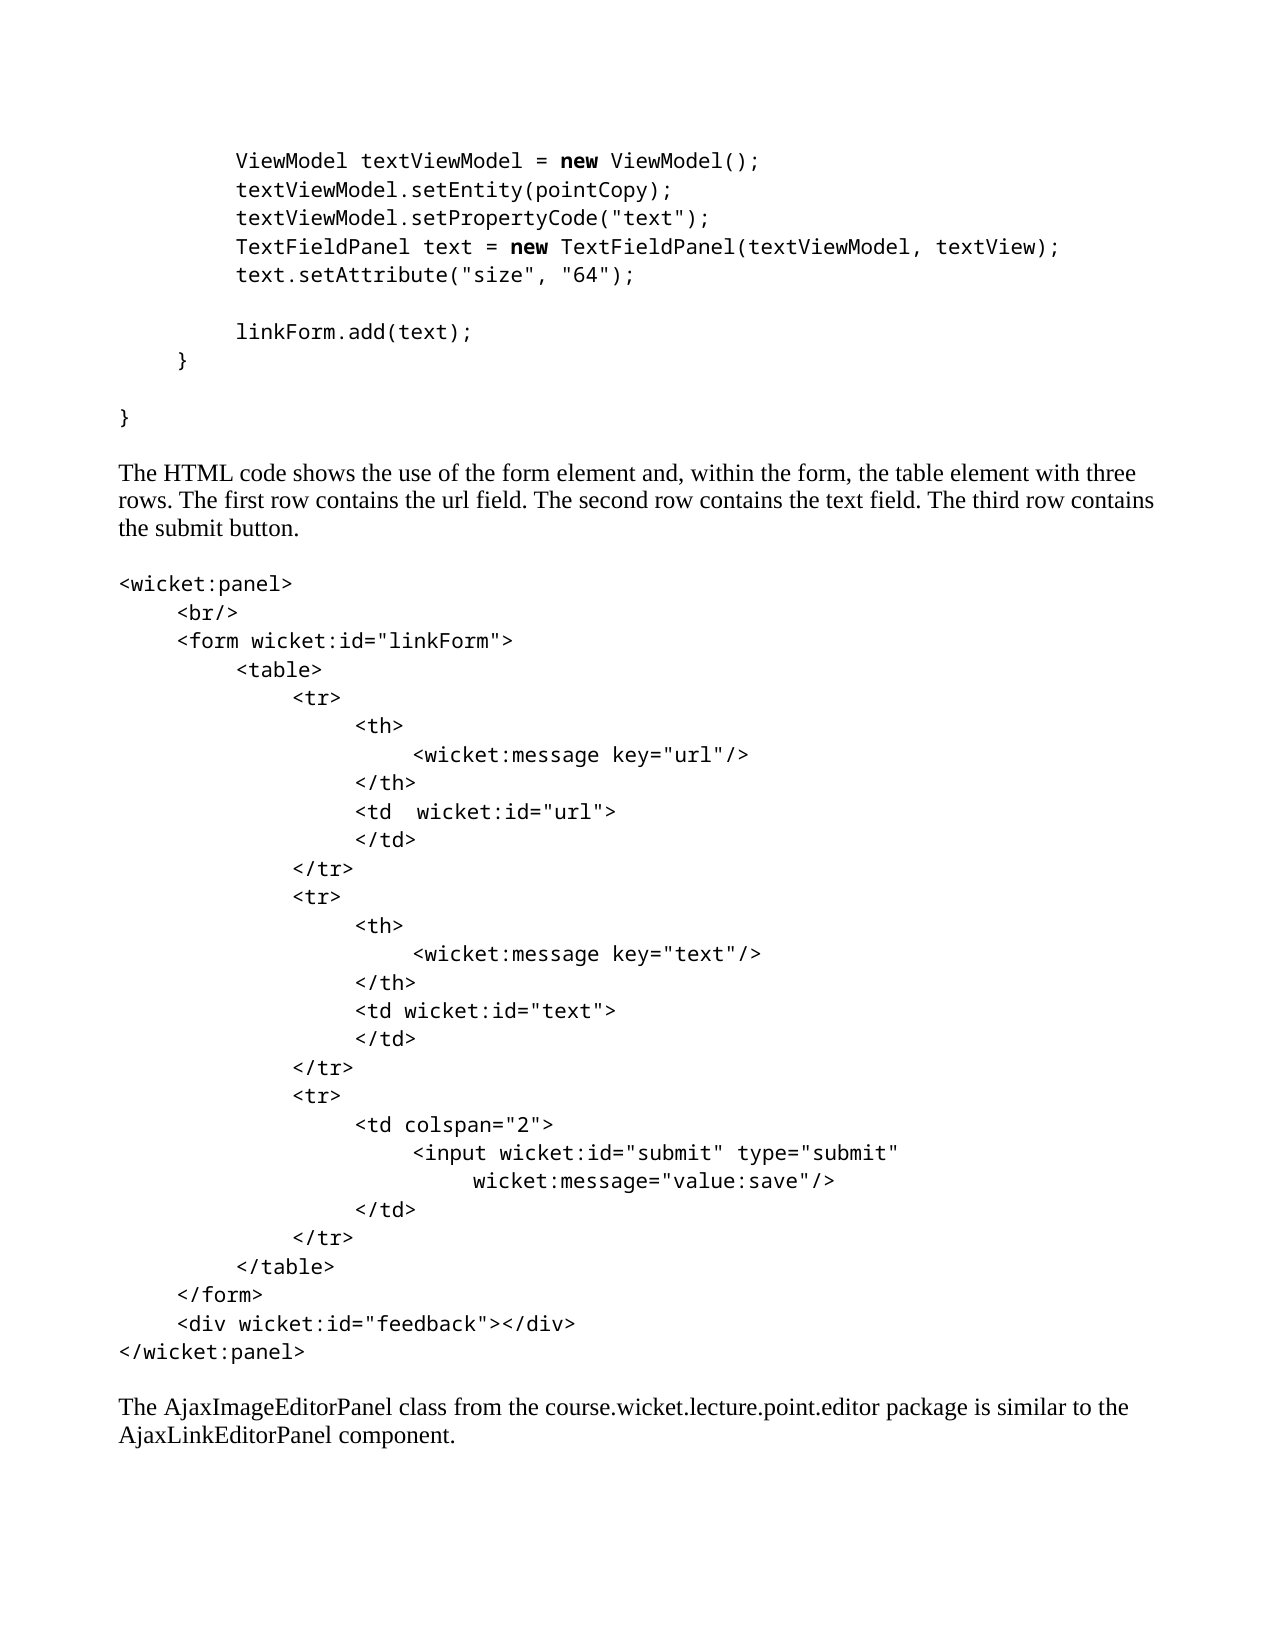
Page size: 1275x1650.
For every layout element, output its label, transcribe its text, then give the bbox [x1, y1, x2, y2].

text </tr> [118, 1223, 1157, 1252]
text </th> [118, 768, 1157, 797]
text </th> [118, 968, 1157, 996]
text <td colspan="2"> [118, 1110, 1157, 1138]
text <td wicket:id="text"> [118, 996, 1157, 1024]
text </table> [118, 1252, 1157, 1280]
text </tr> [118, 1053, 1157, 1081]
text <input wicket:id="submit" type="submit" [118, 1138, 1157, 1167]
text </form> [118, 1280, 1157, 1309]
text textViewModel.setPropertyCode("text"); [118, 203, 1157, 232]
text <form wicket:id="linkForm"> [118, 626, 1157, 655]
text </td> [118, 1024, 1157, 1053]
text wicket:message="value:save"/> [118, 1167, 1157, 1195]
text ViewModel textViewModel = new ViewModel(); [118, 147, 1157, 175]
text <tr> [118, 1081, 1157, 1110]
text <wicket:message key="url"/> [118, 740, 1157, 768]
text <tr> [118, 683, 1157, 712]
text </wicket:panel> [118, 1337, 1157, 1366]
text <tr> [118, 882, 1157, 911]
text <wicket:panel> [118, 569, 1157, 598]
text </td> [118, 825, 1157, 854]
text <br/> [118, 598, 1157, 626]
text <th> [118, 712, 1157, 740]
text <td wicket:id="url"> [118, 797, 1157, 825]
text </td> [118, 1195, 1157, 1223]
text <th> [118, 911, 1157, 939]
text textViewModel.setEntity(pointCopy); [118, 175, 1157, 203]
text The AjaxImageEditorPanel class from the course.wicket.lecture.point.editor package is similar to the AjaxLinkEditorPanel component. [118, 1393, 1157, 1449]
text text.setAttribute("size", "64"); [118, 260, 1157, 289]
text <wicket:message key="text"/> [118, 939, 1157, 968]
text The HTML code shows the use of the form element and, within the form, the table element with three rows. The first row contains the url field. The second row contains the text field. The third row contains the submit button. [118, 459, 1157, 542]
text } [118, 346, 1157, 374]
text <div wicket:id="feedback"></div> [118, 1309, 1157, 1337]
text </tr> [118, 854, 1157, 882]
text } [118, 402, 1157, 431]
text <table> [118, 655, 1157, 683]
text TextFieldPanel text = new TextFieldPanel(textViewModel, textView); [118, 232, 1157, 260]
text linkForm.add(text); [118, 317, 1157, 346]
